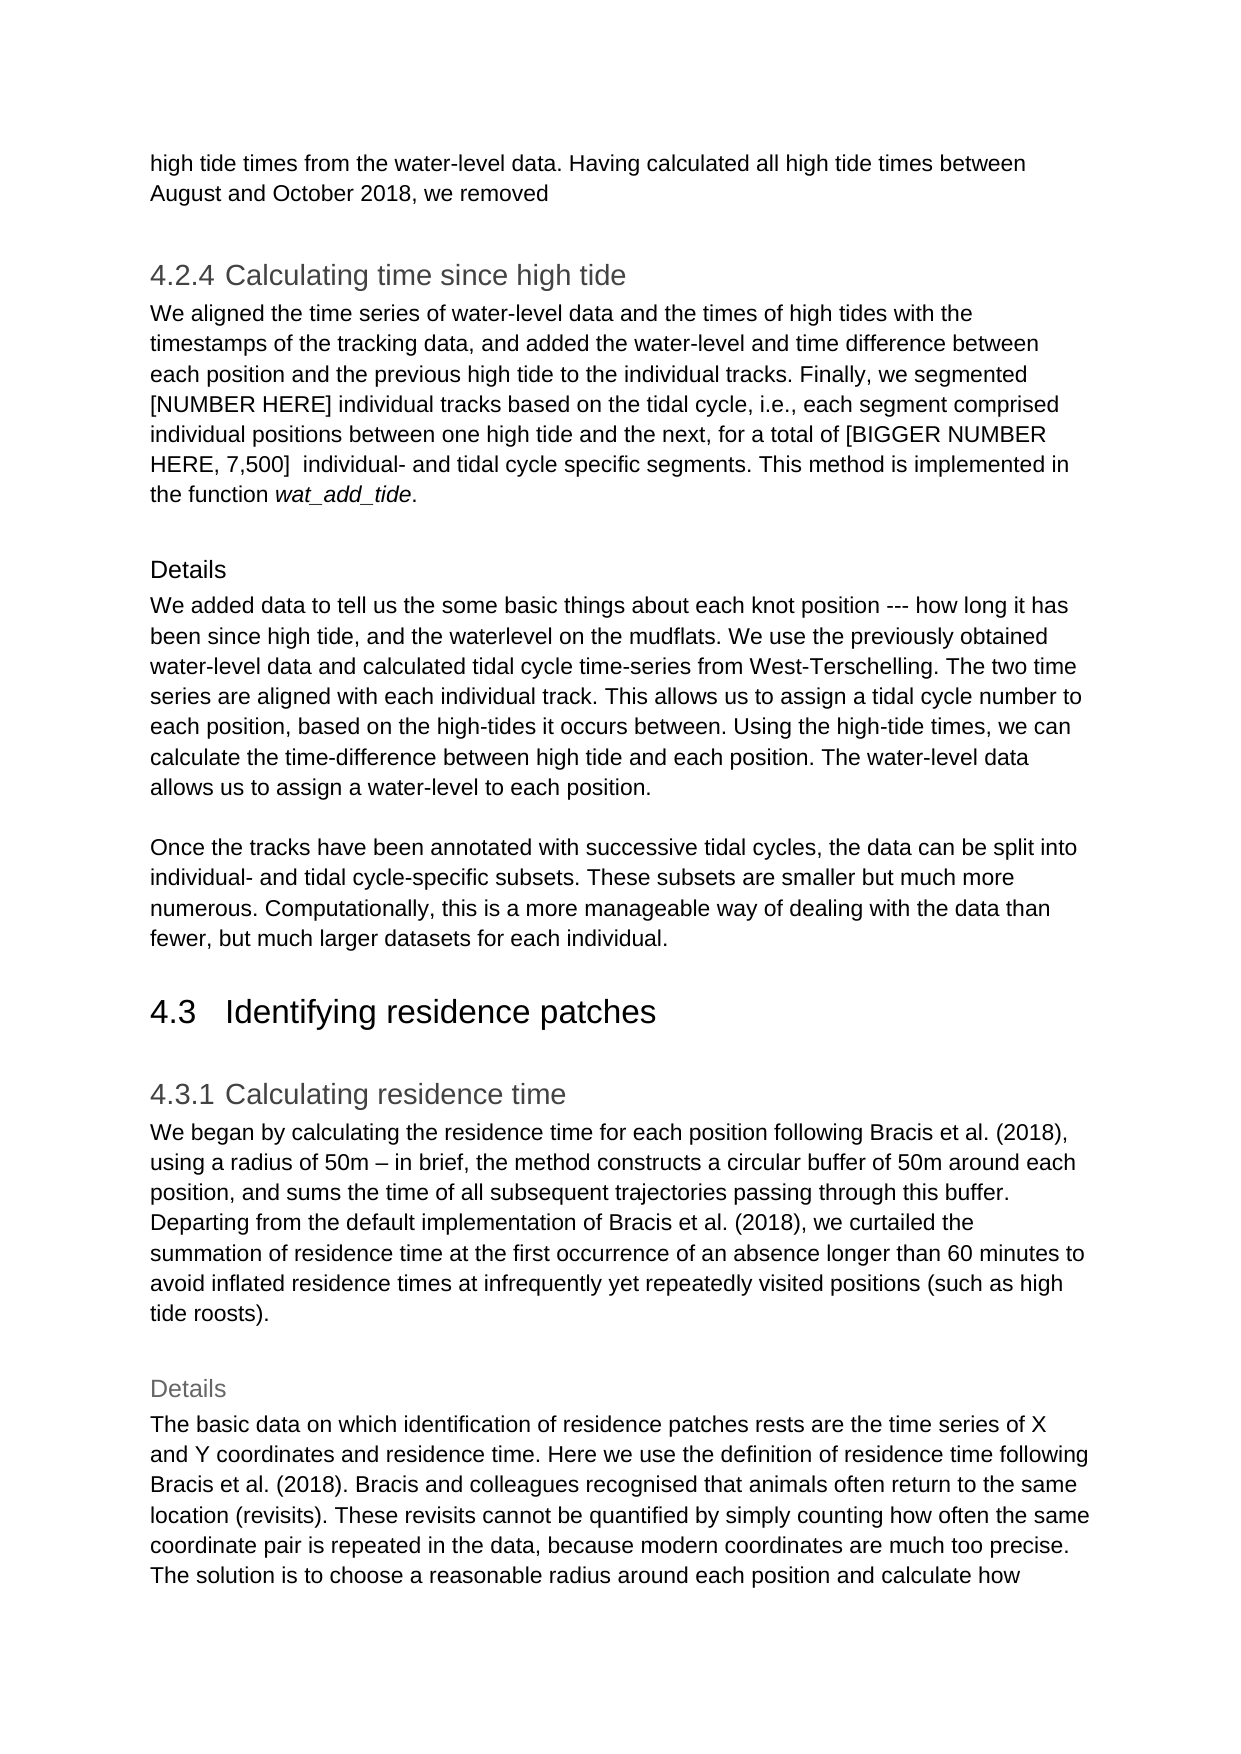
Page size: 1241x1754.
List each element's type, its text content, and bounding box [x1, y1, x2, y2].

text The basic data on which identification of residence patches rests are the time series of X and Y coordinates and residence time. Here we use the definition of residence time following Bracis et al. (2018). Bracis and colleagues recognised that animals often return to the same location (revisits). These revisits cannot be quantified by simply counting how often the same coordinate pair is repeated in the data, because modern coordinates are much too precise. The solution is to choose a reasonable radius around each position and calculate how [150, 1411, 1091, 1588]
subtitle Identifying residence patches [150, 992, 1091, 1031]
text We aligned the time series of water-level data and the times of high tides with the timestamps of the tracking data, and added the water-level and time difference between each position and the previous high tide to the individual tracks. Finally, we segmented [NUMBER HERE] individual tracks based on the tidal cycle, i.e., each segment comprised individual positions between one high tide and the next, for a total of [BIGGER NUMBER HERE, 7,500] individual- and tidal cycle specific segments. This method is implemented in the function wat_add_tide. [150, 300, 1091, 508]
subtitle Calculating residence time [150, 1077, 1091, 1110]
subtitle Details [150, 1374, 1091, 1403]
text high tide times from the water-level data. Having calculated all high tide times between August and October 2018, we removed [150, 150, 1091, 207]
text We began by calculating the residence time for each position following Bracis et al. (2018), using a radius of 50m – in brief, the method constructs a circular buffer of 50m around each position, and sums the time of all subsequent trajectories passing through this buffer. Departing from the default implementation of Bracis et al. (2018), we curtailed the summation of residence time at the first occurrence of an absence longer than 60 minutes to avoid inflated residence times at infrequently yet repeatedly visited positions (such as high tide roosts). [150, 1119, 1091, 1326]
text We added data to tell us the some basic things about each knot position --- how long it has been since high tide, and the waterlevel on the mudflats. We use the previously obtained water-level data and calculated tidal cycle time-series from West-Terschelling. The two time series are aligned with each individual track. This allows us to assign a tidal cycle number to each position, based on the high-tides it occurs between. Using the high-tide times, we can calculate the time-difference between high tide and each position. The water-level data allows us to assign a water-level to each position. [150, 592, 1091, 800]
text Once the tracks have been annotated with successive tidal cycles, the data can be split into individual- and tidal cycle-specific subsets. These subsets are smaller but much more numerous. Computationally, this is a more manageable way of dealing with the data than fewer, but much larger datasets for each individual. [150, 834, 1091, 951]
subtitle Details [150, 555, 1091, 584]
subtitle Calculating time since high tide [150, 258, 1091, 292]
